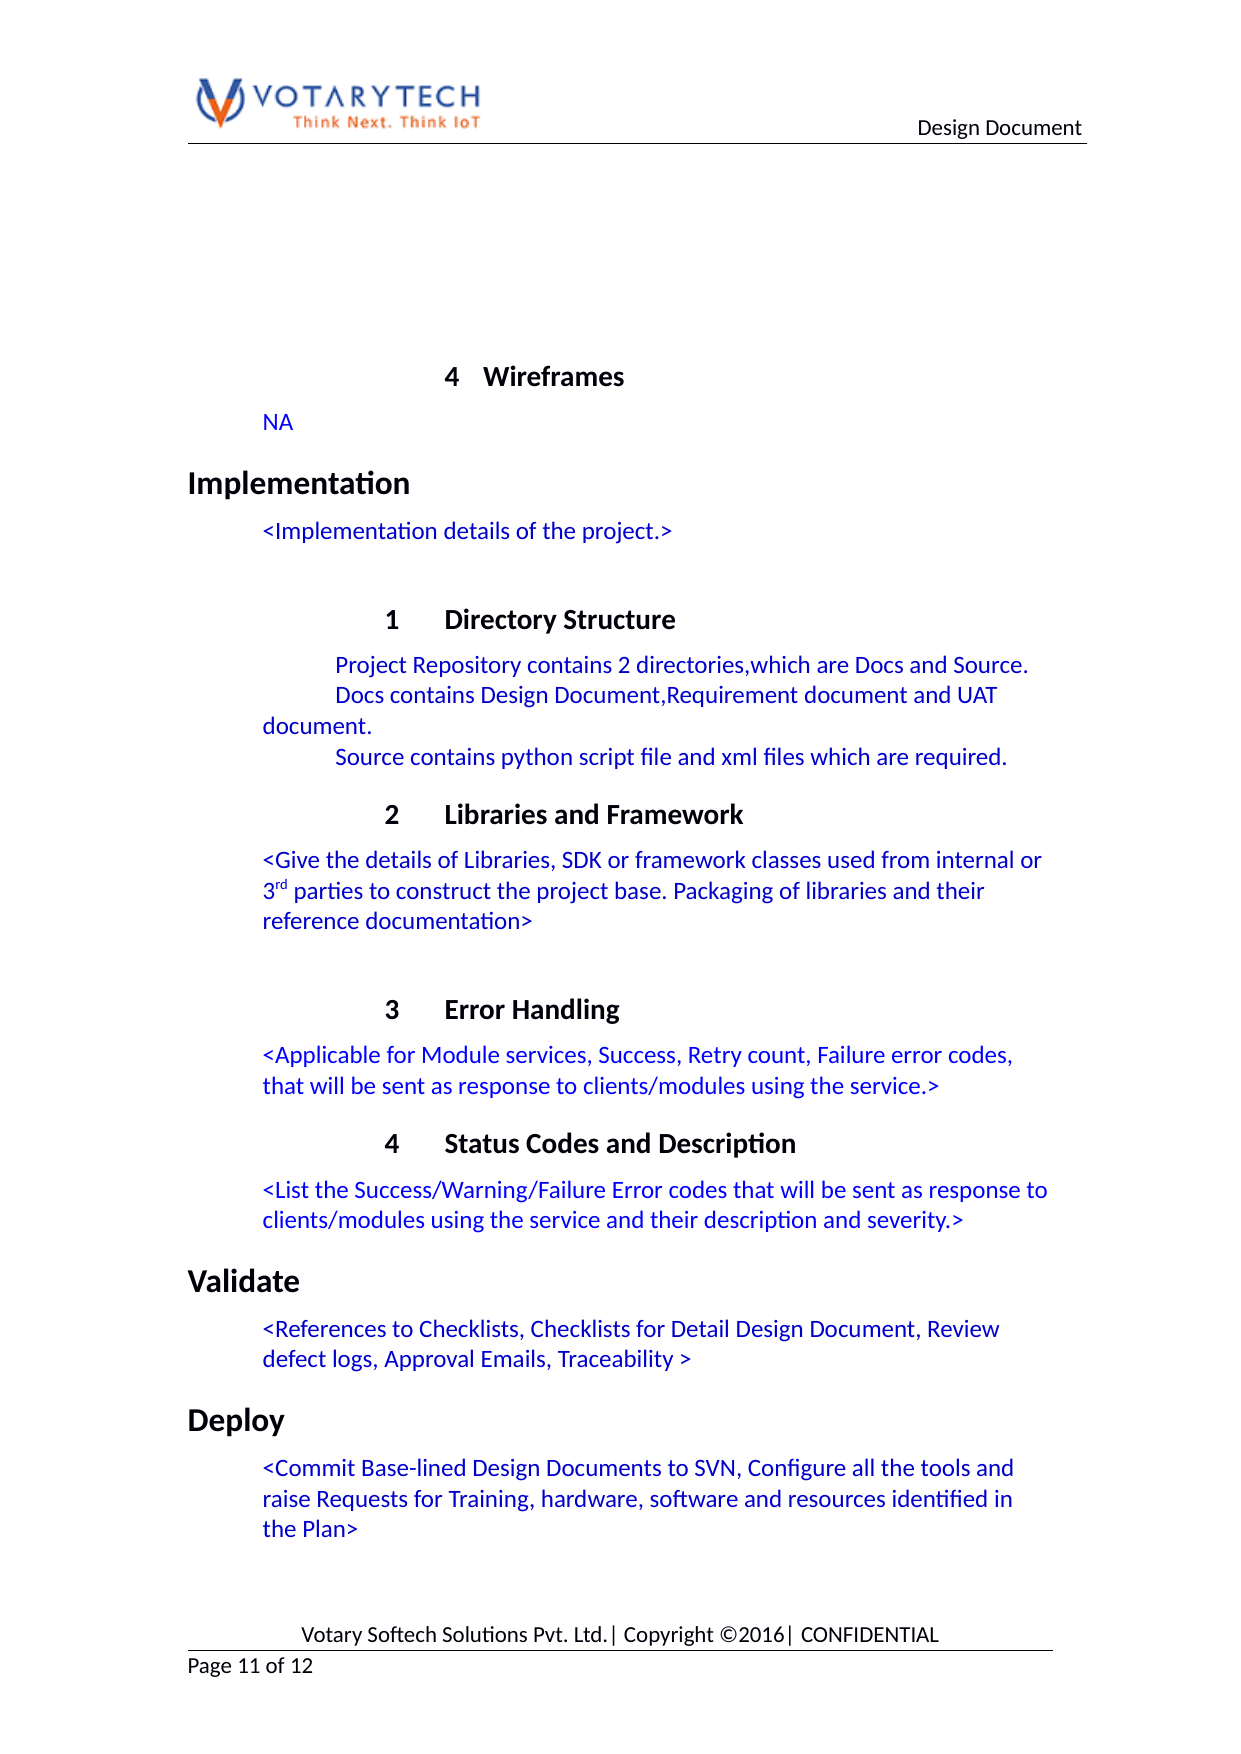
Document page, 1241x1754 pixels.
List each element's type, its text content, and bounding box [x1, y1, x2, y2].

subtitle Error Handling [384, 991, 1053, 1027]
list <Applicable for Module services, Success, Retry count, Failure error codes, that will be sent as response to clients/modules using the service.> [262, 1039, 1053, 1101]
list <List the Success/Warning/Failure Error codes that will be sent as response to clients/modules using the service and their description and severity.> [262, 1174, 1053, 1235]
subtitle Implementation [187, 462, 1053, 502]
list <Give the details of Libraries, SDK or framework classes used from internal or 3rd parties to construct the project base. Packaging of libraries and their reference documentation> [262, 844, 1053, 936]
list <References to Checklists, Checklists for Detail Design Document, Review defect logs, Approval Emails, Traceability > [262, 1313, 1053, 1374]
subtitle Validate [187, 1260, 1053, 1301]
subtitle Status Codes and Description [384, 1126, 1053, 1161]
subtitle Deploy [187, 1399, 1053, 1440]
list NA [262, 406, 1053, 437]
picture [187, 75, 488, 135]
list Docs contains Design Document,Requirement document and UAT document. [262, 680, 1053, 741]
subtitle Libraries and Framework [384, 796, 1053, 832]
list <Commit Base-lined Design Documents to SVN, Configure all the tools and raise Requests for Training, hardware, software and resources identified in the Plan> [262, 1452, 1053, 1544]
subtitle Directory Structure [384, 601, 1053, 637]
list <Implementation details of the project.> [262, 515, 1053, 546]
subtitle 4 Wireframes [384, 358, 1053, 394]
list Project Repository contains 2 directories,which are Docs and Source. [262, 649, 1053, 680]
list Source contains python script file and xml files which are required. [262, 741, 1053, 771]
